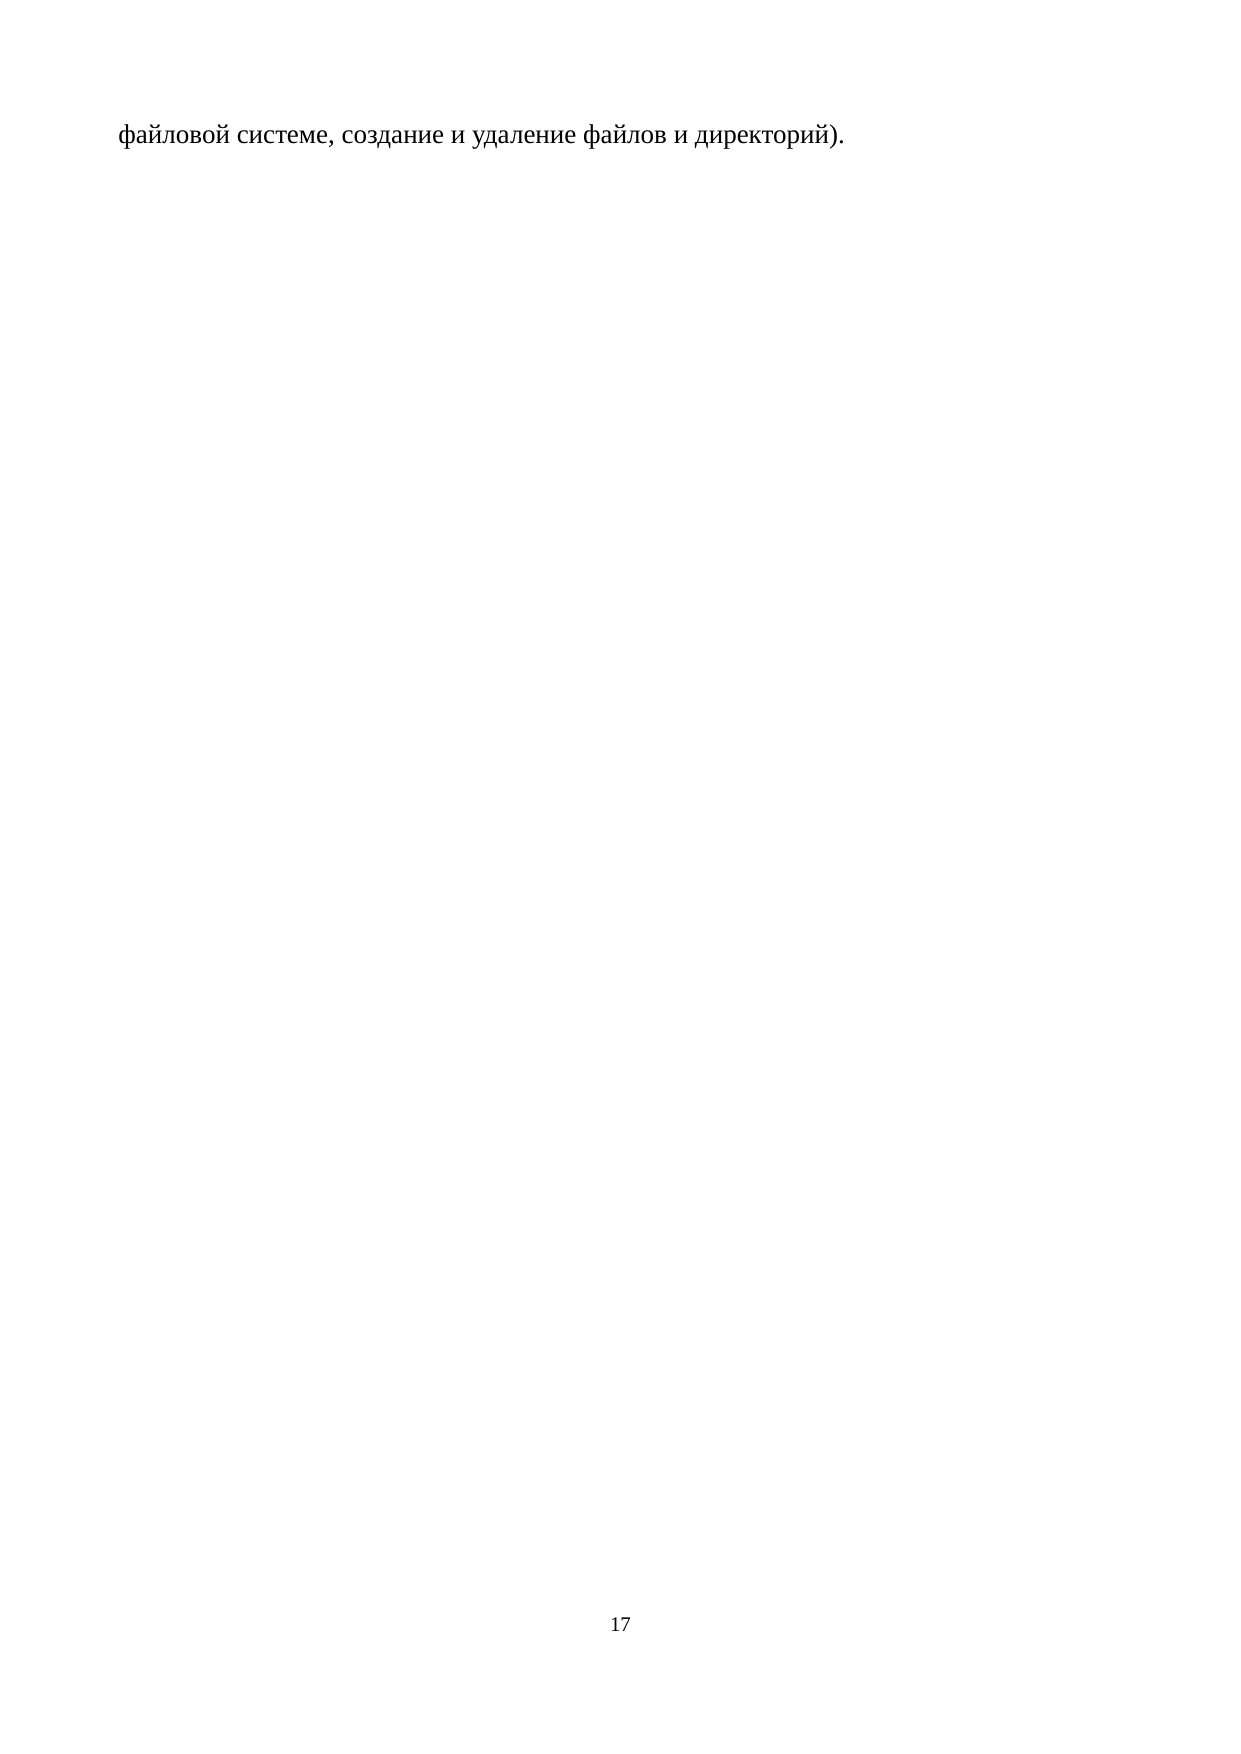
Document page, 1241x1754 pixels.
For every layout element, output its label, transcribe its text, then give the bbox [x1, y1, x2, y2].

text файловой системе, создание и удаление файлов и директорий). [118, 118, 1122, 149]
